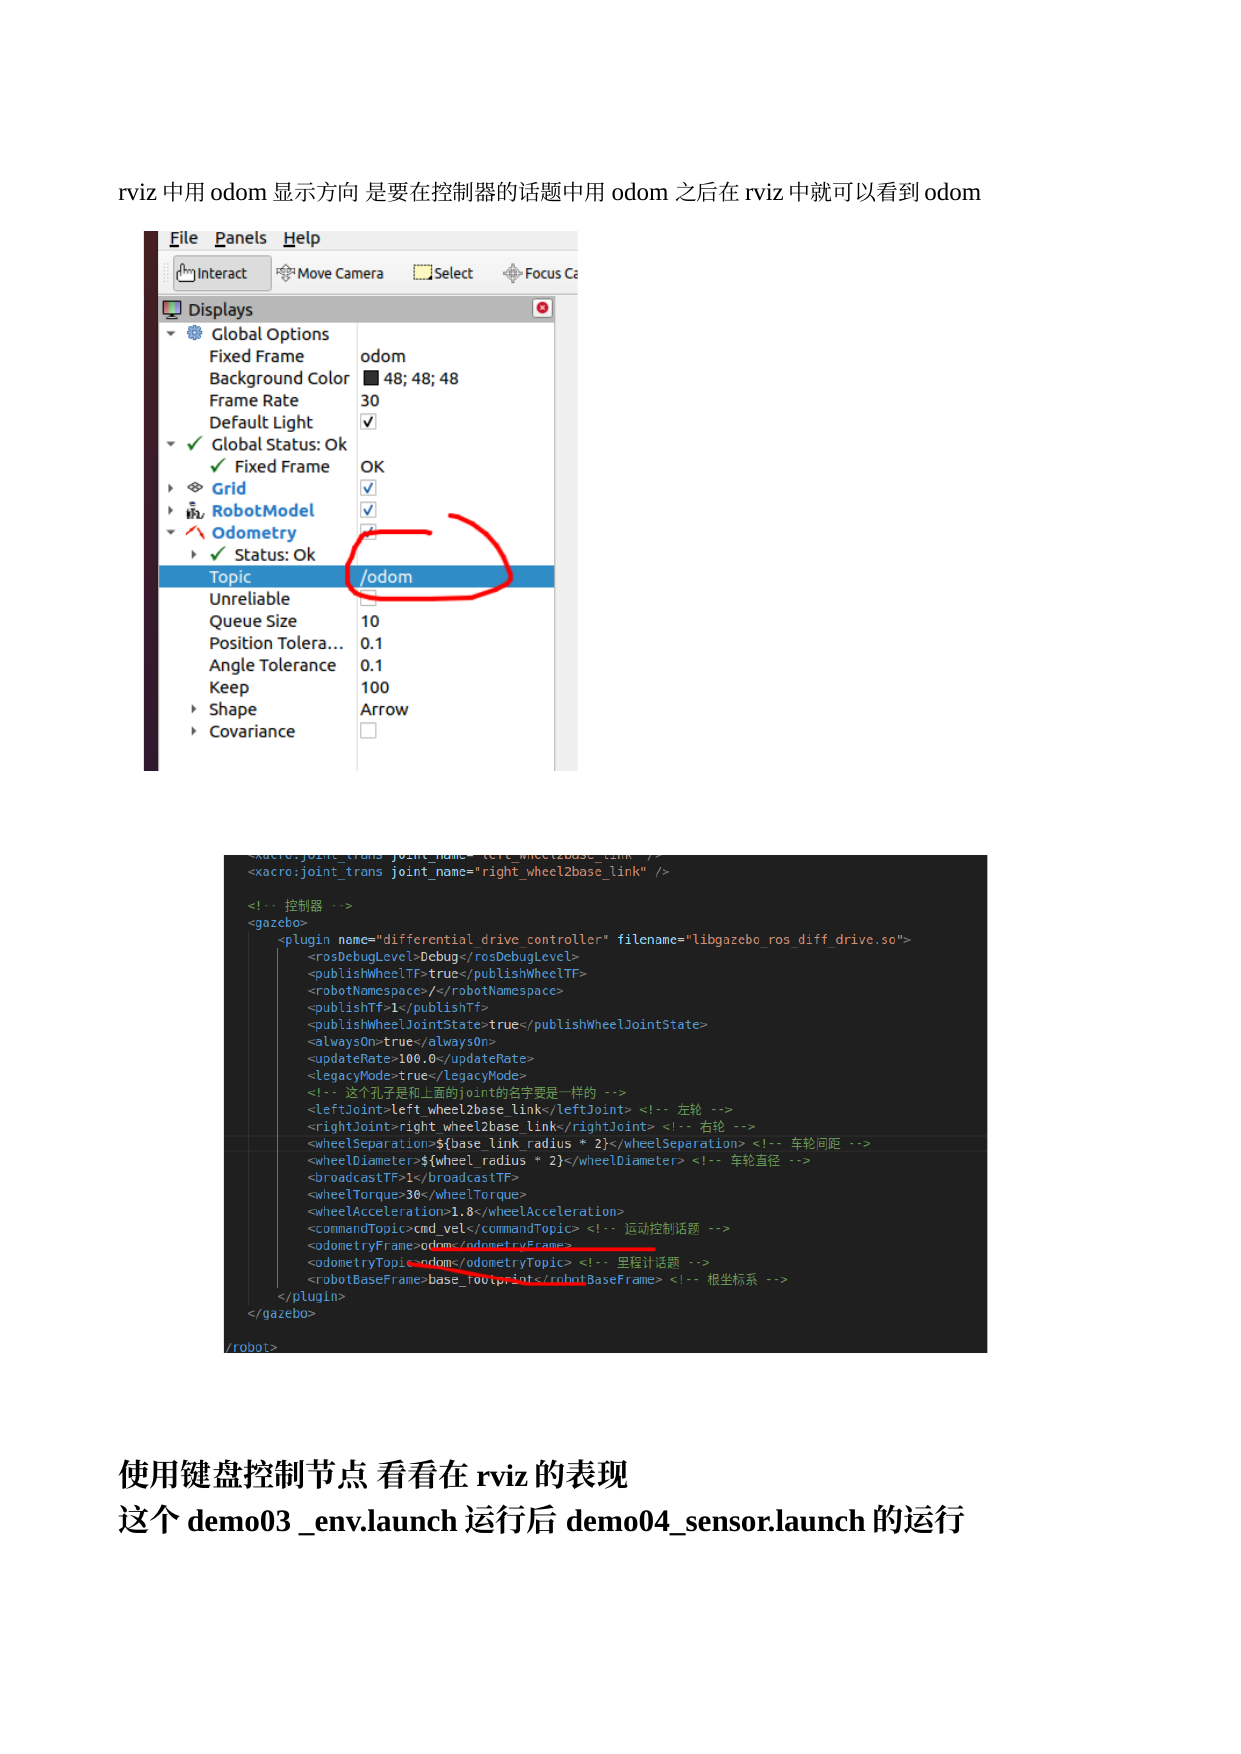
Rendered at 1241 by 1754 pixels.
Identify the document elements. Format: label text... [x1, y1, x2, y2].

picture [143, 231, 578, 771]
text 这个demo03 _env.launch运行后 demo04_sensor.launch的运行 [118, 1495, 1122, 1540]
text rviz中用odom显示方向 是要在控制器的话题中用 odom 之后在rviz中就可以看到odom [118, 176, 1122, 207]
text 使用键盘控制节点 看看在rviz的表现 [118, 1451, 1122, 1495]
picture [223, 855, 988, 1353]
